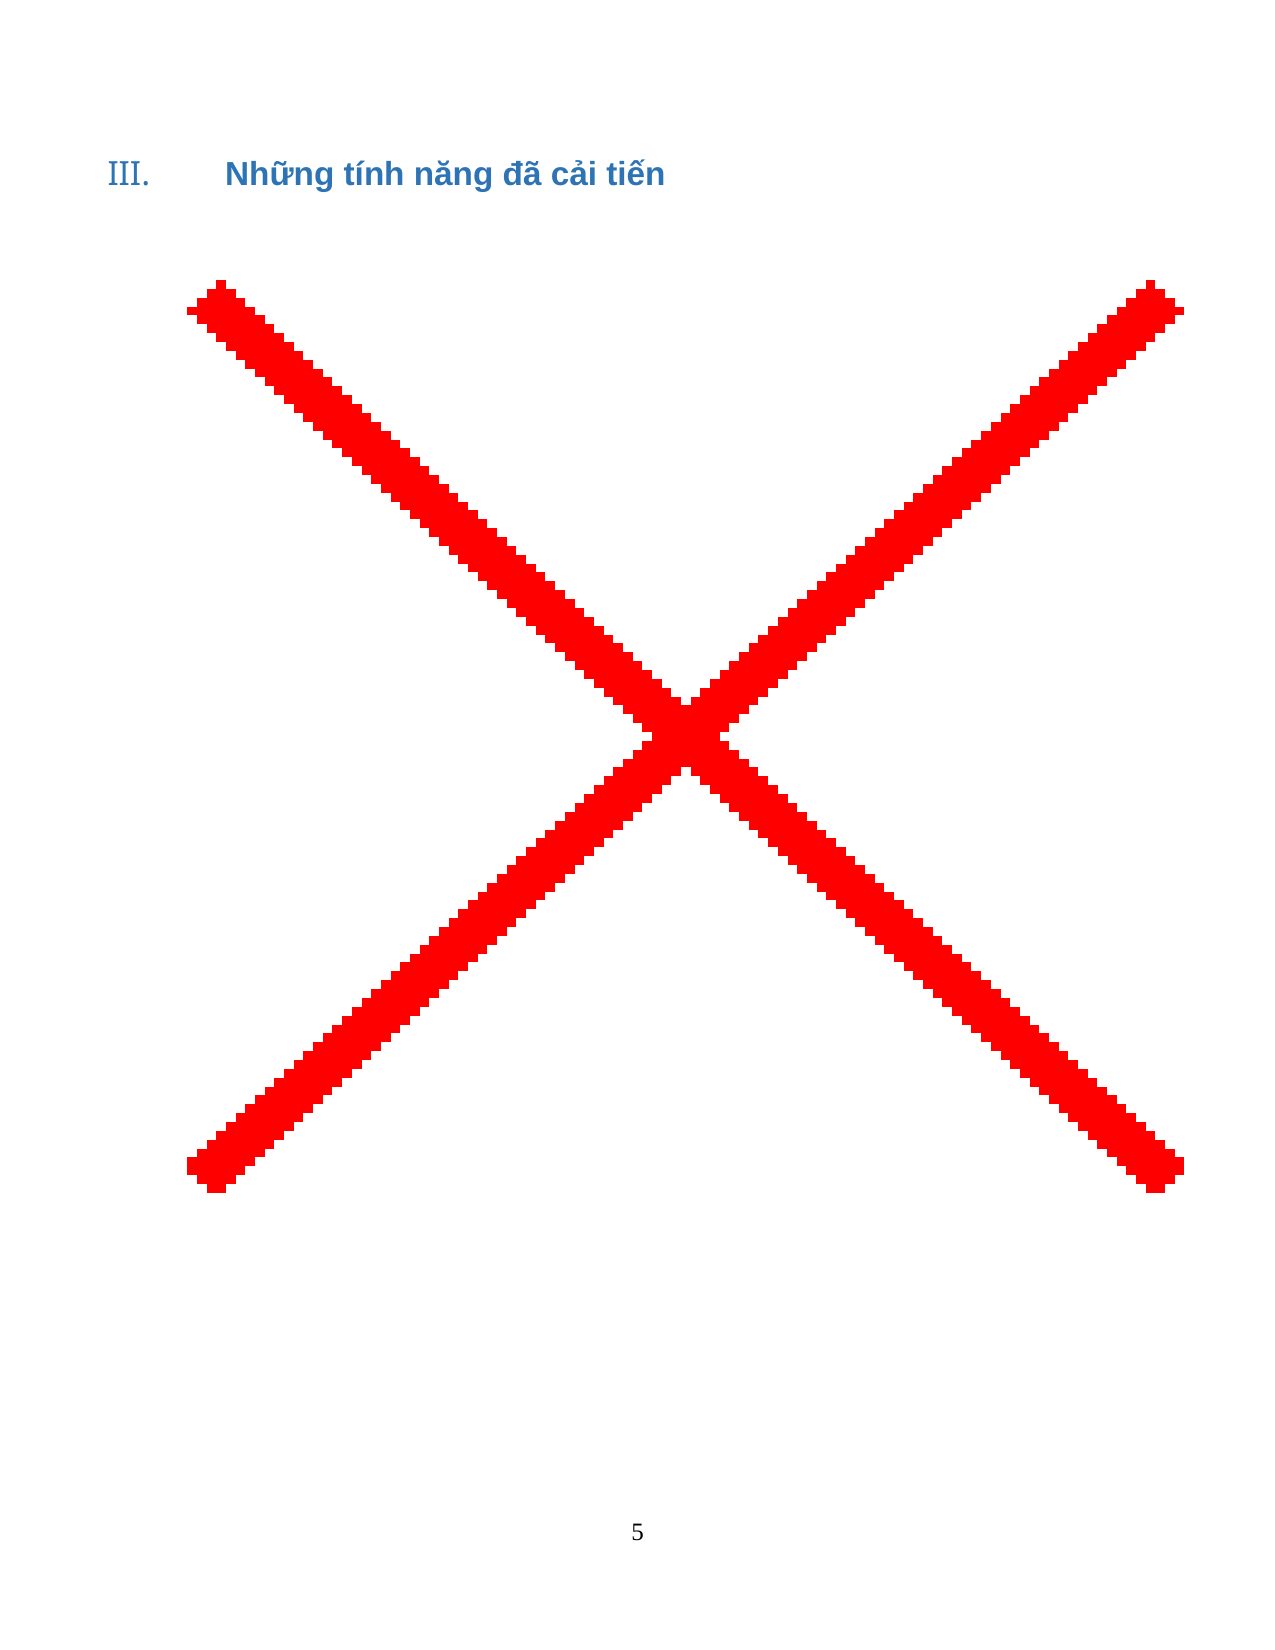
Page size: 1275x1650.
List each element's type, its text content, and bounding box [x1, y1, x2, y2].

subtitle Những tính năng đã cải tiến [150, 150, 1125, 195]
